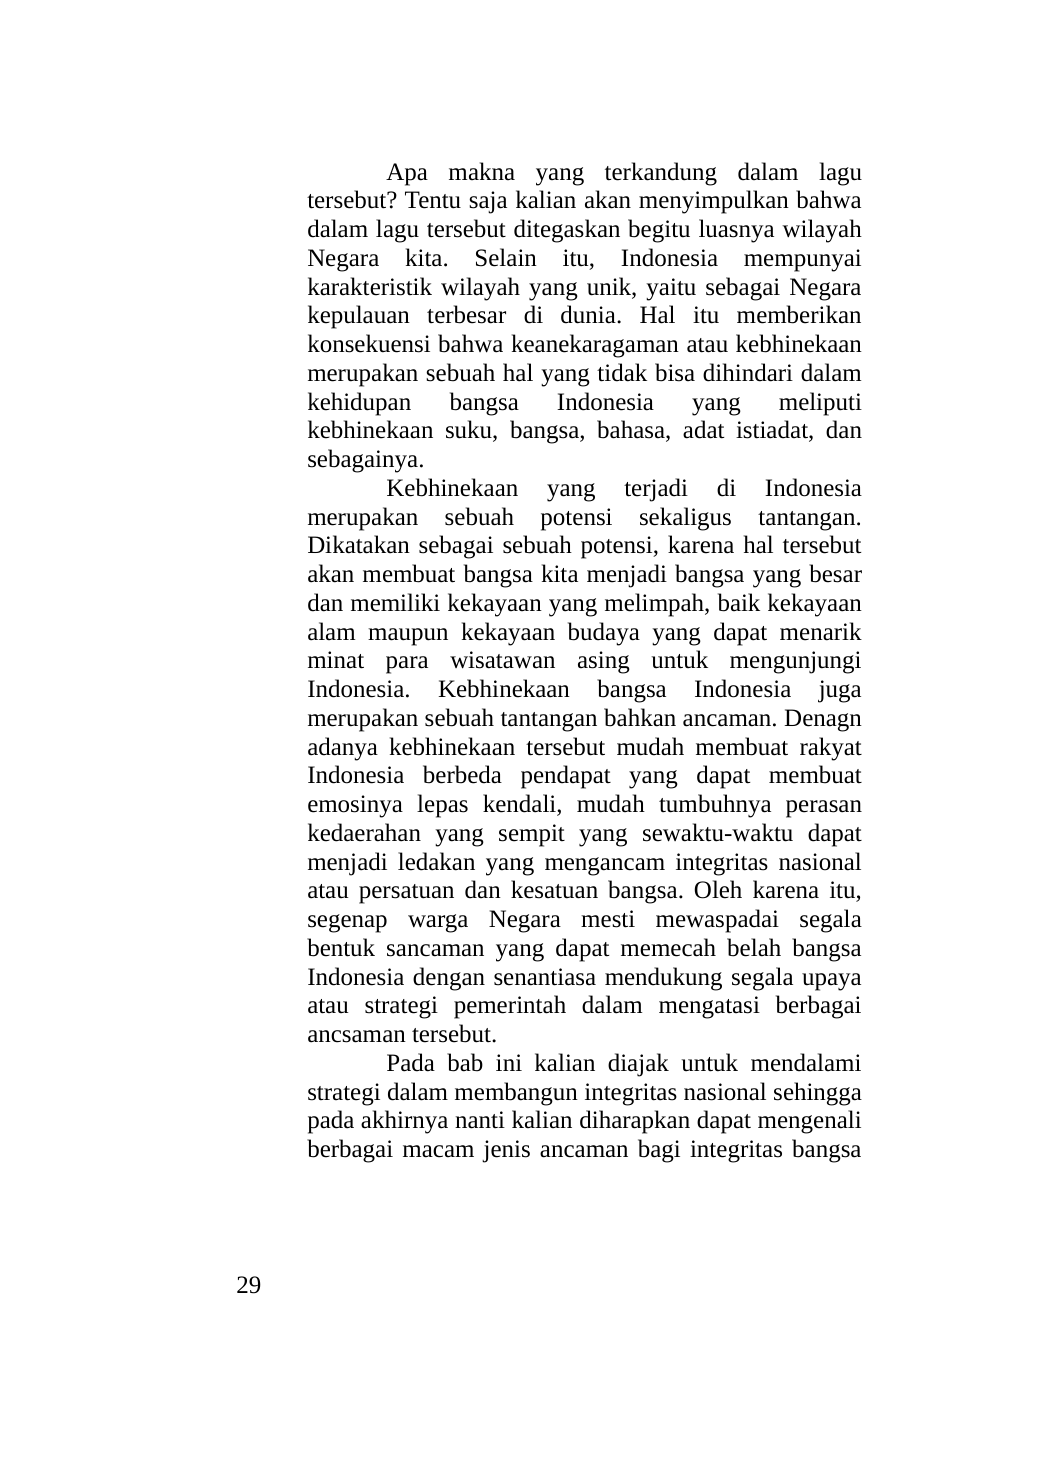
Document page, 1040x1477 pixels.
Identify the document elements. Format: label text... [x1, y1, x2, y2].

table_header [332, 59, 790, 128]
text Apa makna yang terkandung dalam lagu tersebut? Tentu saja kalian akan menyimpulkan bahwa dalam lagu tersebut ditegaskan begitu luasnya wilayah Negara kita. Selain itu, Indonesia mempunyai karakteristik wilayah yang unik, yaitu sebagai Negara kepulauan terbesar di dunia. Hal itu memberikan konsekuensi bahwa keanekaragaman atau kebhinekaan merupakan sebuah hal yang tidak bisa dihindari dalam kehidupan bangsa Indonesia yang meliputi kebhinekaan suku, bangsa, bahasa, adat istiadat, dan sebagainya. [307, 157, 862, 473]
text Pada bab ini kalian diajak untuk mendalami strategi dalam membangun integritas nasional sehingga pada akhirnya nanti kalian diharapkan dapat mengenali berbagai macam jenis ancaman bagi integritas bangsa [307, 1048, 862, 1163]
text Kebhinekaan yang terjadi di Indonesia merupakan sebuah potensi sekaligus tantangan. Dikatakan sebagai sebuah potensi, karena hal tersebut akan membuat bangsa kita menjadi bangsa yang besar dan memiliki kekayaan yang melimpah, baik kekayaan alam maupun kekayaan budaya yang dapat menarik minat para wisatawan asing untuk mengunjungi Indonesia. Kebhinekaan bangsa Indonesia juga merupakan sebuah tantangan bahkan ancaman. Denagn adanya kebhinekaan tersebut mudah membuat rakyat Indonesia berbeda pendapat yang dapat membuat emosinya lepas kendali, mudah tumbuhnya perasan kedaerahan yang sempit yang sewaktu-waktu dapat menjadi ledakan yang mengancam integritas nasional atau persatuan dan kesatuan bangsa. Oleh karena itu, segenap warga Negara mesti mewaspadai segala bentuk sancaman yang dapat memecah belah bangsa Indonesia dengan senantiasa mendukung segala upaya atau strategi pemerintah dalam mengatasi berbagai ancsaman tersebut. [307, 473, 862, 1048]
